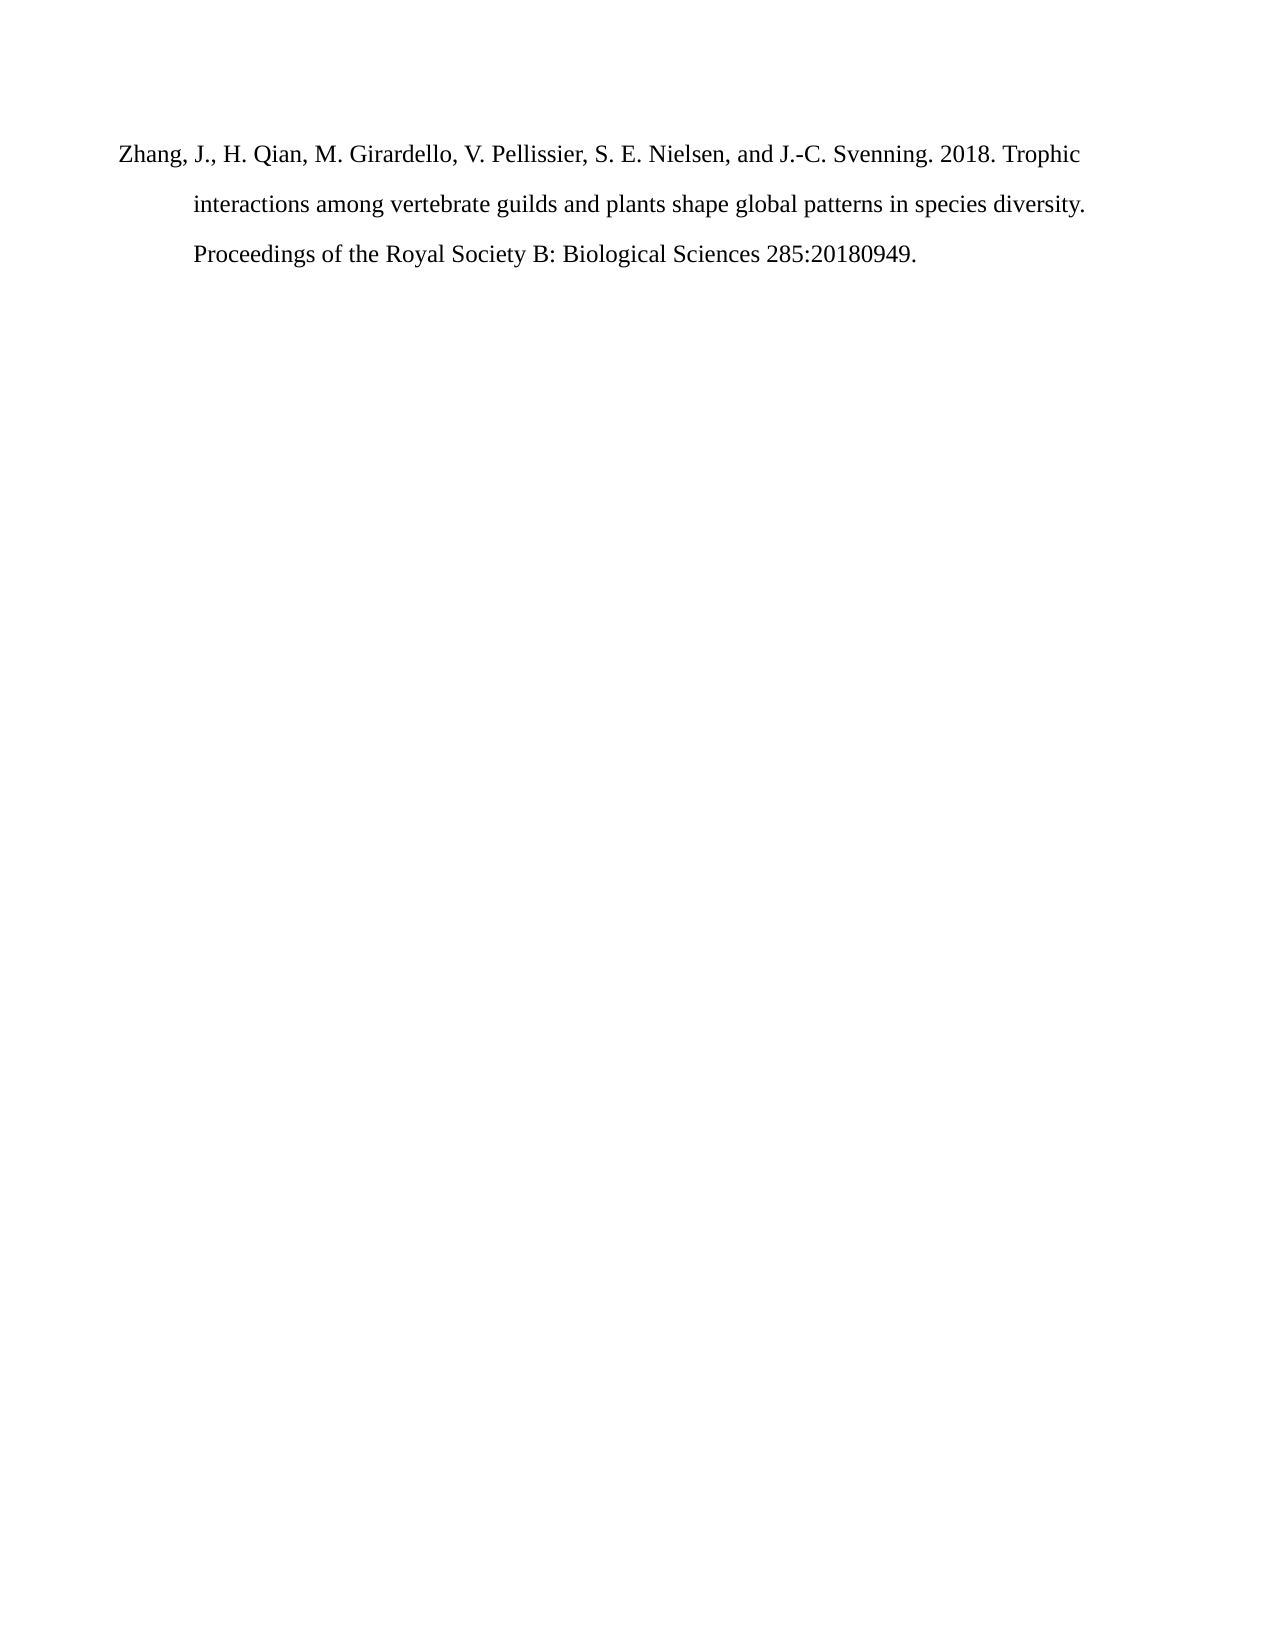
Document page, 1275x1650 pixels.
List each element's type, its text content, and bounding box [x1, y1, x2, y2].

text Zhang, J., H. Qian, M. Girardello, V. Pellissier, S. E. Nielsen, and J.-C. Svenning. 2018. Trophic interactions among vertebrate guilds and plants shape global patterns in species diversity. Proceedings of the Royal Society B: Biological Sciences 285:20180949. [118, 118, 1157, 268]
